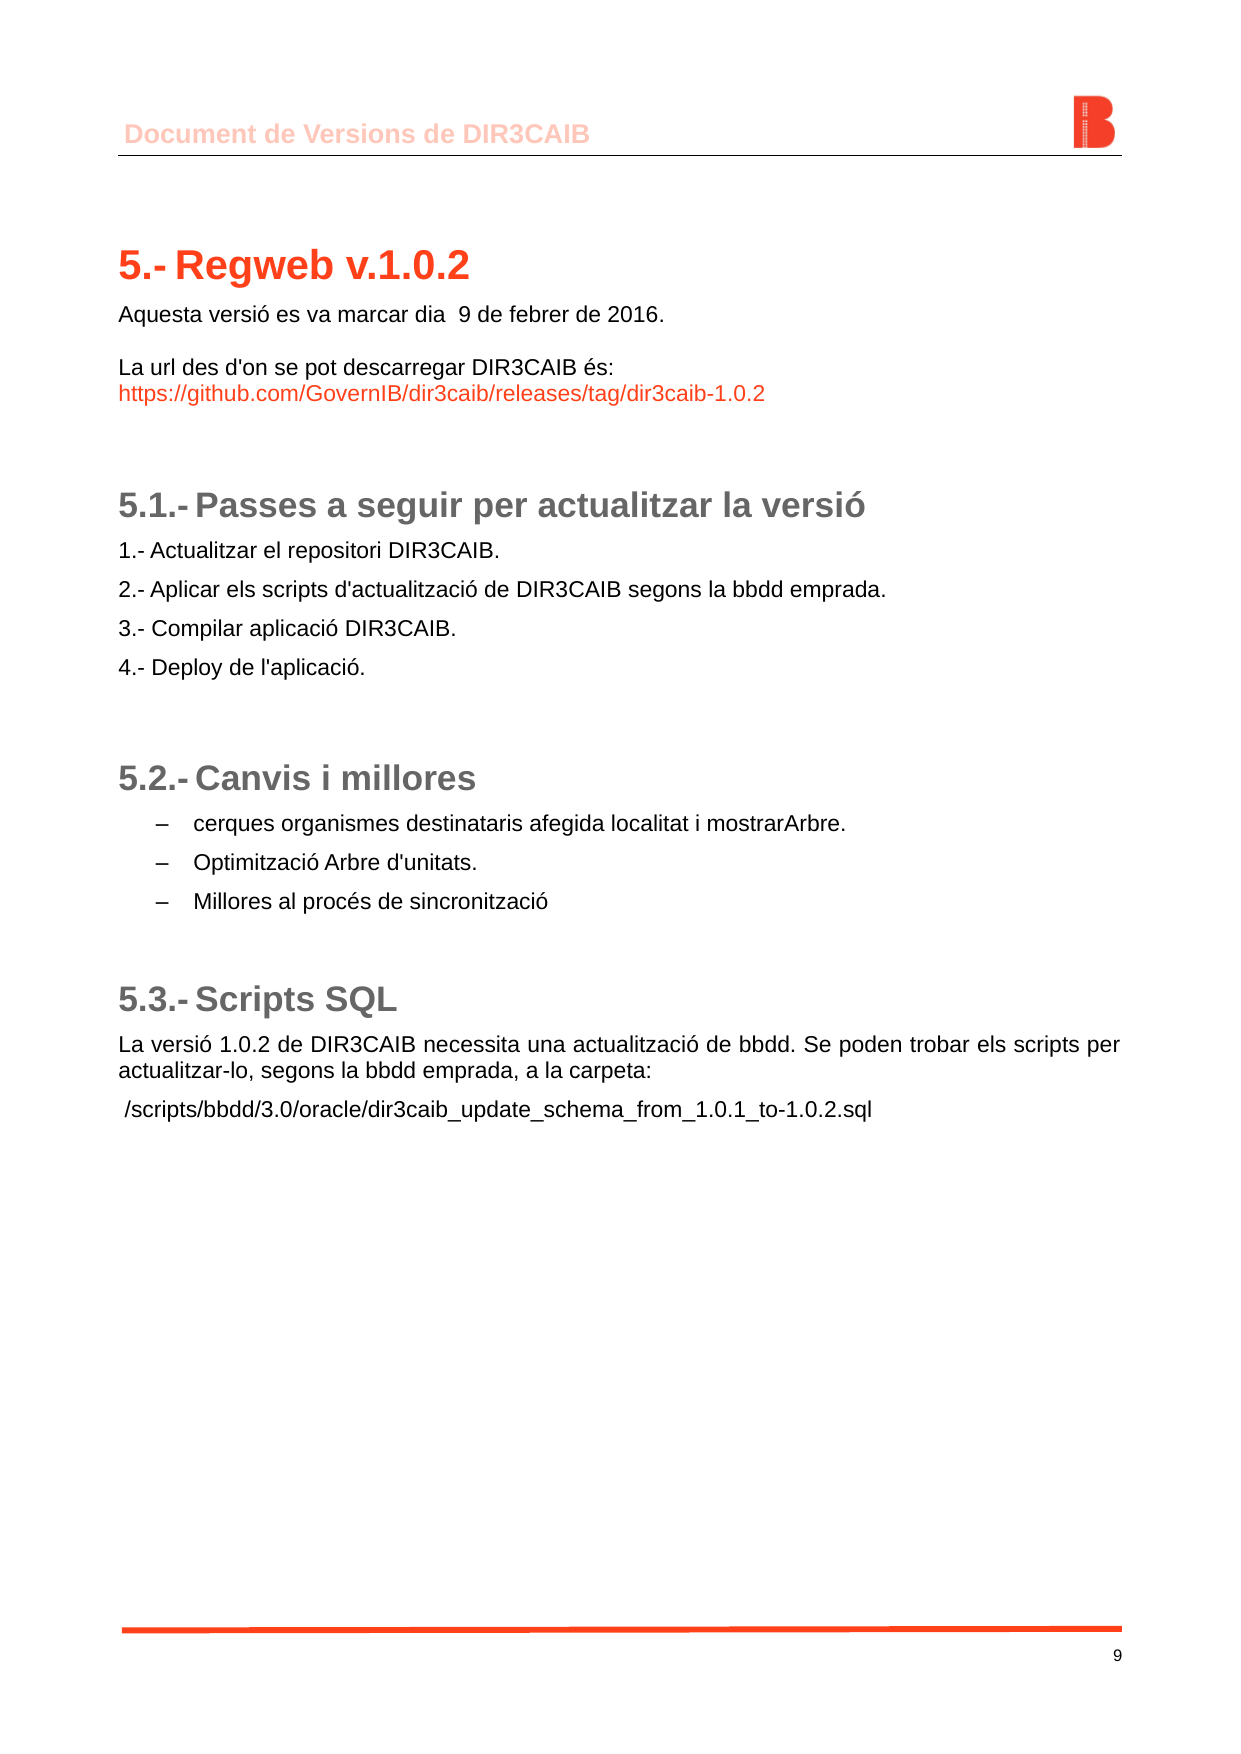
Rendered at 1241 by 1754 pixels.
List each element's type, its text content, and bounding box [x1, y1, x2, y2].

text La versió 1.0.2 de DIR3CAIB necessita una actualització de bbdd. Se poden trobar els scripts per actualitzar-lo, segons la bbdd emprada, a la carpeta: [118, 1031, 1122, 1084]
text 2.- Aplicar els scripts d'actualització de DIR3CAIB segons la bbdd emprada. [118, 576, 1122, 603]
text /scripts/bbdd/3.0/oracle/dir3caib_update_schema_from_1.0.1_to-1.0.2.sql [118, 1096, 1122, 1123]
subtitle Regweb v.1.0.2 [118, 241, 1122, 289]
picture [1072, 94, 1117, 150]
text https://github.com/GovernIB/dir3caib/releases/tag/dir3caib-1.0.2 [118, 380, 1122, 407]
subtitle Canvis i millores [118, 757, 1122, 797]
list cerques organismes destinataris afegida localitat i mostrarArbre. [156, 810, 1122, 836]
text La url des d'on se pot descarregar DIR3CAIB és: [118, 354, 1122, 380]
text 1.- Actualitzar el repositori DIR3CAIB. [118, 537, 1122, 564]
text 3.- Compilar aplicació DIR3CAIB. [118, 615, 1122, 642]
subtitle Passes a seguir per actualitzar la versió [118, 484, 1122, 525]
text 4.- Deploy de l'aplicació. [118, 654, 1122, 680]
list Millores al procés de sincronització [156, 888, 1122, 914]
text Aquesta versió es va marcar dia 9 de febrer de 2016. [118, 301, 1122, 327]
list Optimització Arbre d'unitats. [156, 849, 1122, 875]
subtitle Scripts SQL [118, 978, 1122, 1019]
